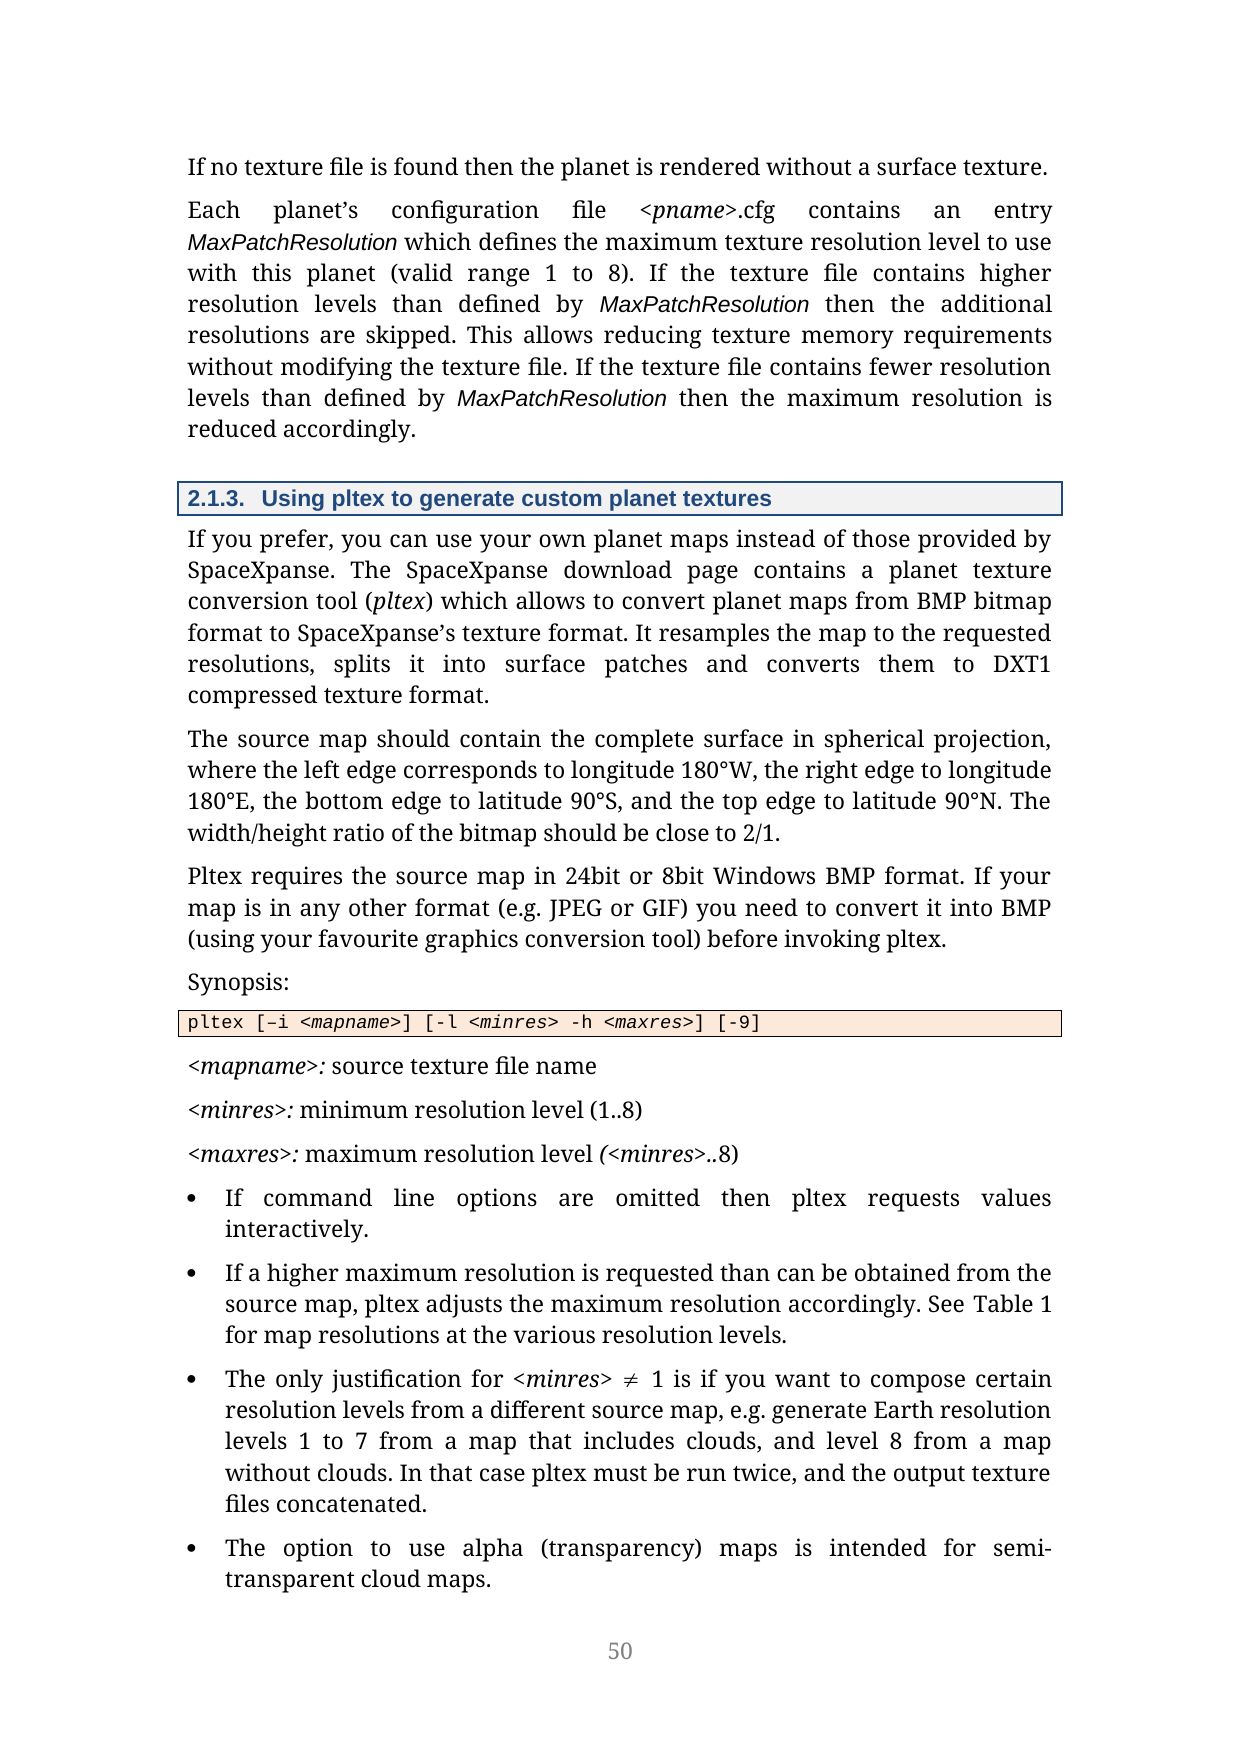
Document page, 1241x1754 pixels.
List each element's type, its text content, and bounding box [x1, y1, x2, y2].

text Each planet’s configuration file <pname>.cfg contains an entry MaxPatchResolution which defines the maximum texture resolution level to use with this planet (valid range 1 to 8). If the texture file contains higher resolution levels than defined by MaxPatchResolution then the additional resolutions are skipped. This allows reduc­ing texture memory requirements without modifying the texture file. If the texture file contains fewer resolution levels than defined by MaxPatchResolution then the maximum resolution is reduced accordingly. [187, 194, 1053, 444]
subtitle Using pltex to generate custom planet textures [179, 483, 1061, 514]
list The option to use alpha (transparency) maps is intended for semi-transparent cloud maps. [187, 1531, 1053, 1593]
text If you prefer, you can use your own planet maps instead of those provided by SpaceXpanse. The SpaceXpanse download page contains a planet texture conversion tool (pltex) which allows to convert planet maps from BMP bitmap format to SpaceXpanse’s texture format. It resamples the map to the requested resolutions, splits it into sur­face patches and converts them to DXT1 compressed texture format. [187, 522, 1053, 710]
text <maxres>: maximum resolution level (<minres>..8) [187, 1137, 1053, 1168]
list If command line options are omitted then pltex requests values interactively. [187, 1181, 1053, 1243]
text <minres>: minimum resolution level (1..8) [187, 1093, 1053, 1125]
text Pltex requires the source map in 24bit or 8bit Windows BMP format. If your map is in any other format (e.g. JPEG or GIF) you need to convert it into BMP (using your favourite graph­ics conversion tool) before invoking pltex. [187, 860, 1053, 953]
text <mapname>: source texture file name [187, 1050, 1053, 1081]
text pltex [–i <mapname>] [-l <minres> -h <maxres>] [-9] [179, 1011, 1061, 1036]
list If a higher maximum resolution is requested than can be obtained from the source map, pltex adjusts the maximum resolution accordingly. See Table 1 for map resolutions at the various resolution levels. [187, 1256, 1053, 1350]
text Synopsis: [187, 966, 1053, 997]
text The source map should contain the complete surface in spherical projection, where the left edge corresponds to longitude 180°W, the right edge to longitude 180°E, the bottom edge to latitude 90°S, and the top edge to latitude 90°N. The width/height ratio of the bitmap should be close to 2/1. [187, 722, 1053, 847]
text If no texture file is found then the planet is rendered without a surface texture. [187, 150, 1053, 181]
list The only justification for <minres> 1 is if you want to compose certain resolu­tion levels from a different source map, e.g. generate Earth resolution levels 1 to 7 from a map that includes clouds, and level 8 from a map without clouds. In that case pltex must be run twice, and the output texture files concatenated. [187, 1362, 1053, 1518]
